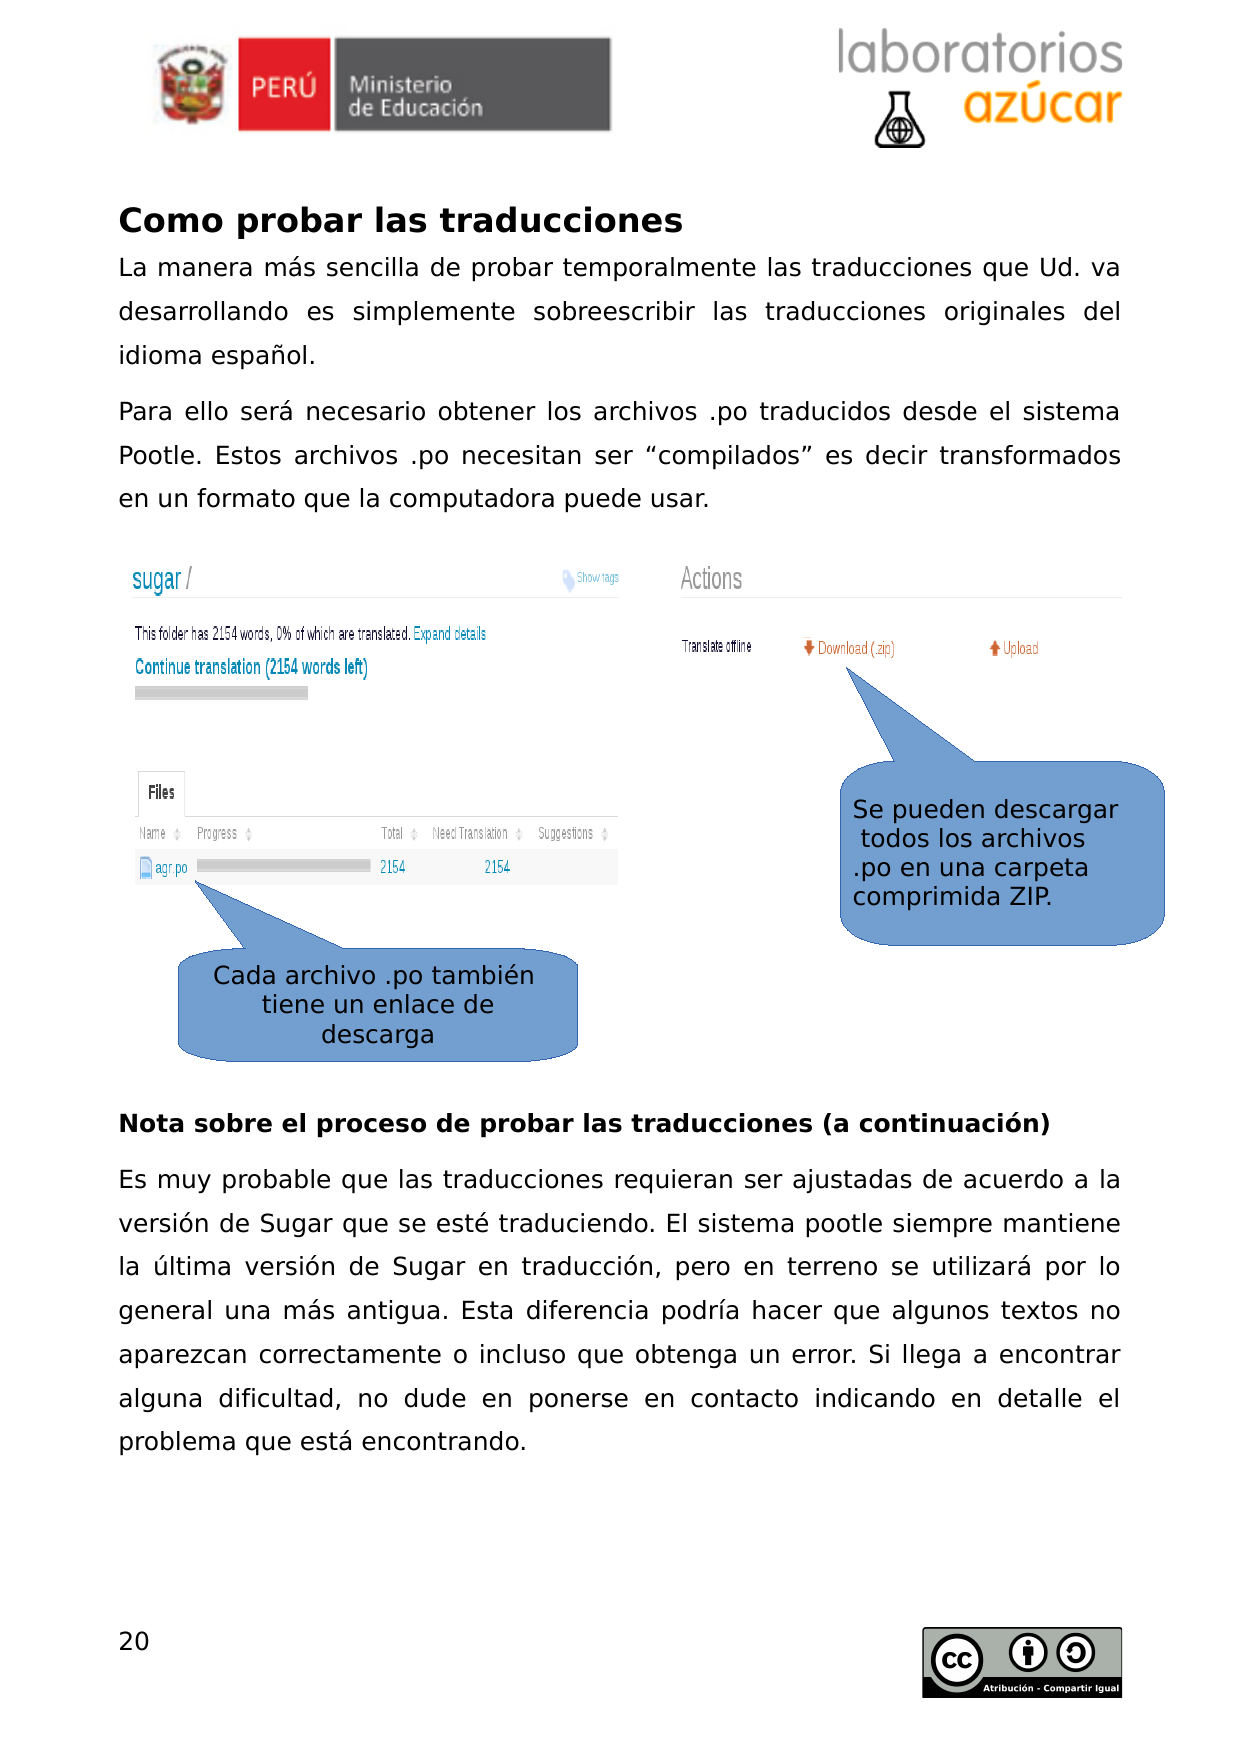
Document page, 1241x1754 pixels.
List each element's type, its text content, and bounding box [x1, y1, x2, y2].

text La manera más sencilla de probar temporalmente las traducciones que Ud. va desarrollando es simplemente sobreescribir las traducciones originales del idioma español. [118, 253, 1122, 370]
text Es muy probable que las traducciones requieran ser ajustadas de acuerdo a la versión de Sugar que se esté traduciendo. El sistema pootle siempre mantiene la última versión de Sugar en traducción, pero en terreno se utilizará por lo general una más antigua. Esta diferencia podría hacer que algunos textos no aparezcan correctamente o incluso que obtenga un error. Si llega a encontrar alguna dificultad, no dude en ponerse en contacto indicando en detalle el problema que está encontrando. [118, 1165, 1122, 1457]
picture [838, 28, 1123, 148]
picture [922, 1627, 1123, 1698]
picture [137, 22, 631, 148]
picture [118, 540, 1123, 926]
text Para ello será necesario obtener los archivos .po traducidos desde el sistema Pootle. Estos archivos .po necesitan ser “compilados” es decir transformados en un formato que la computadora puede usar. [118, 397, 1122, 514]
subtitle Como probar las traducciones [118, 202, 1122, 241]
text Nota sobre el proceso de probar las traducciones (a continuación) [118, 1109, 1122, 1138]
